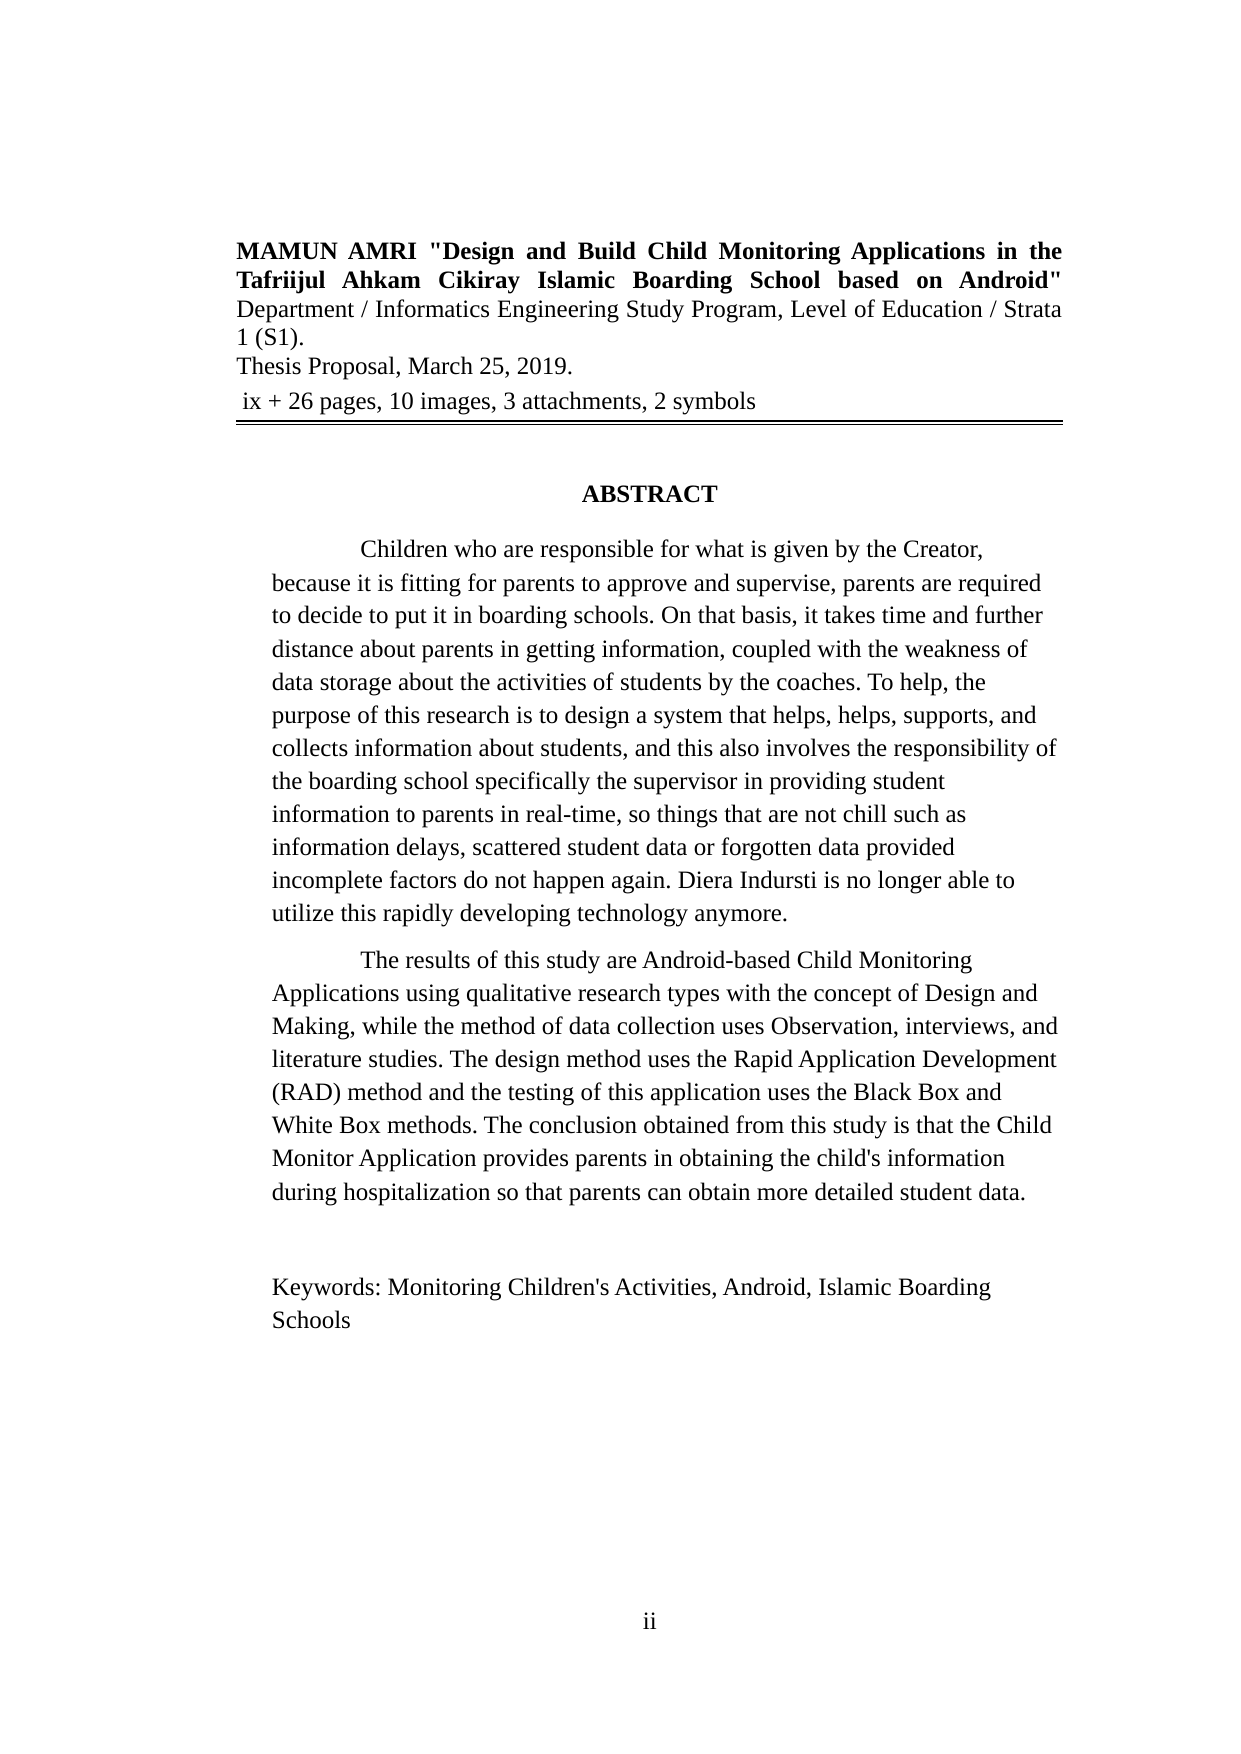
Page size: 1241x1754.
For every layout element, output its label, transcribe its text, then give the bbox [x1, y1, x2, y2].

text Children who are responsible for what is given by the Creator, because it is fitting for parents to approve and supervise, parents are required to decide to put it in boarding schools. On that basis, it takes time and further distance about parents in getting information, coupled with the weakness of data storage about the activities of students by the coaches. To help, the purpose of this research is to design a system that helps, helps, supports, and collects information about students, and this also involves the responsibility of the boarding school specifically the supervisor in providing student information to parents in real-time, so things that are not chill such as information delays, scattered student data or forgotten data provided incomplete factors do not happen again. Diera Indursti is no longer able to utilize this rapidly developing technology anymore. [272, 534, 1063, 927]
subtitle ABSTRACT [236, 479, 1063, 508]
text Keywords: Monitoring Children's Activities, Android, Islamic Boarding Schools [272, 1272, 1063, 1333]
text The results of this study are Android-based Child Monitoring Applications using qualitative research types with the concept of Design and Making, while the method of data collection uses Observation, interviews, and literature studies. The design method uses the Rapid Application Development (RAD) method and the testing of this application uses the Black Box and White Box methods. The conclusion obtained from this study is that the Child Monitor Application provides parents in obtaining the child's information during hospitalization so that parents can obtain more detailed student data. [272, 945, 1063, 1205]
table_header ix + 26 pages, 10 images, 3 attachments, 2 symbols [236, 380, 1062, 420]
text Thesis Proposal, March 25, 2019. [236, 351, 1063, 380]
text MAMUN AMRI "Design and Build Child Monitoring Applications in the Tafriijul Ahkam Cikiray Islamic Boarding School based on Android" Department / Informatics Engineering Study Program, Level of Education / Strata 1 (S1). [236, 236, 1063, 351]
